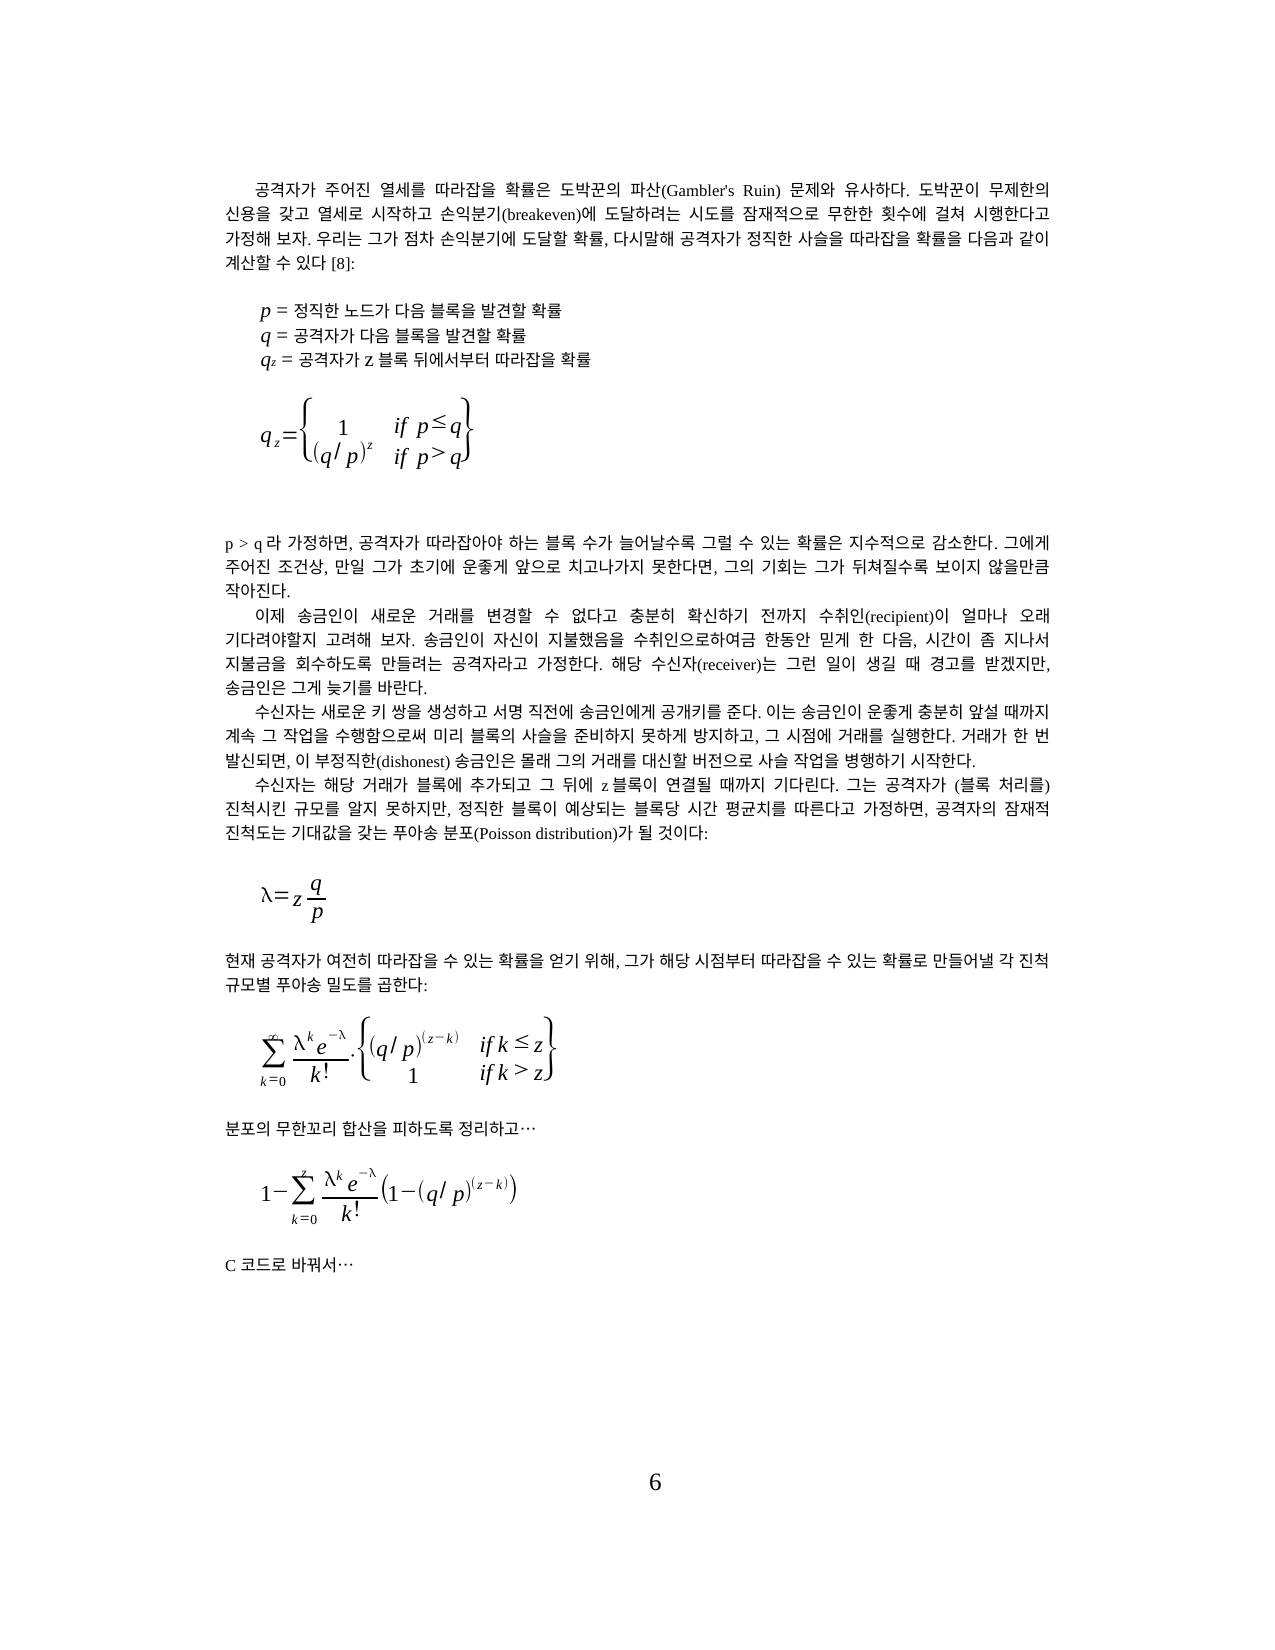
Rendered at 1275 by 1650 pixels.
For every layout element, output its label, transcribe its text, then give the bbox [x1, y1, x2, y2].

text 이제 송금인이 새로운 거래를 변경할 수 없다고 충분히 확신하기 전까지 수취인(recipient)이 얼마나 오래 기다려야할지 고려해 보자. 송금인이 자신이 지불했음을 수취인으로하여금 한동안 믿게 한 다음, 시간이 좀 지나서 지불금을 회수하도록 만들려는 공격자라고 가정한다. 해당 수신자(receiver)는 그런 일이 생길 때 경고를 받겠지만, 송금인은 그게 늦기를 바란다. [225, 603, 1050, 699]
text qz = 공격자가 z블록 뒤에서부터 따라잡을 확률 [260, 347, 1050, 372]
text p > q라 가정하면, 공격자가 따라잡아야 하는 블록 수가 늘어날수록 그럴 수 있는 확률은 지수적으로 감소한다. 그에게 주어진 조건상, 만일 그가 초기에 운좋게 앞으로 치고나가지 못한다면, 그의 기회는 그가 뒤쳐질수록 보이지 않을만큼 작아진다. [225, 530, 1050, 603]
text p = 정직한 노드가 다음 블록을 발견할 확률 [260, 298, 1050, 323]
text 현재 공격자가 여전히 따라잡을 수 있는 확률을 얻기 위해, 그가 해당 시점부터 따라잡을 수 있는 확률로 만들어낼 각 진척 규모별 푸아송 밀도를 곱한다: [225, 948, 1050, 996]
text C 코드로 바꿔서… [225, 1252, 1050, 1276]
text 수신자는 해당 거래가 블록에 추가되고 그 뒤에 z블록이 연결될 때까지 기다린다. 그는 공격자가 (블록 처리를) 진척시킨 규모를 알지 못하지만, 정직한 블록이 예상되는 블록당 시간 평균치를 따른다고 가정하면, 공격자의 잠재적 진척도는 기대값을 갖는 푸아송 분포(Poisson distribution)가 될 것이다: [225, 772, 1050, 844]
text q = 공격자가 다음 블록을 발견할 확률 [260, 323, 1050, 347]
text 공격자가 주어진 열세를 따라잡을 확률은 도박꾼의 파산(Gambler's Ruin) 문제와 유사하다. 도박꾼이 무제한의 신용을 갖고 열세로 시작하고 손익분기(breakeven)에 도달하려는 시도를 잠재적으로 무한한 횟수에 걸쳐 시행한다고 가정해 보자. 우리는 그가 점차 손익분기에 도달할 확률, 다시말해 공격자가 정직한 사슬을 따라잡을 확률을 다음과 같이 계산할 수 있다 [8]: [225, 177, 1050, 274]
text 수신자는 새로운 키 쌍을 생성하고 서명 직전에 송금인에게 공개키를 준다. 이는 송금인이 운좋게 충분히 앞설 때까지 계속 그 작업을 수행함으로써 미리 블록의 사슬을 준비하지 못하게 방지하고, 그 시점에 거래를 실행한다. 거래가 한 번 발신되면, 이 부정직한(dishonest) 송금인은 몰래 그의 거래를 대신할 버전으로 사슬 작업을 병행하기 시작한다. [225, 699, 1050, 772]
text 분포의 무한꼬리 합산을 피하도록 정리하고… [225, 1116, 1050, 1140]
